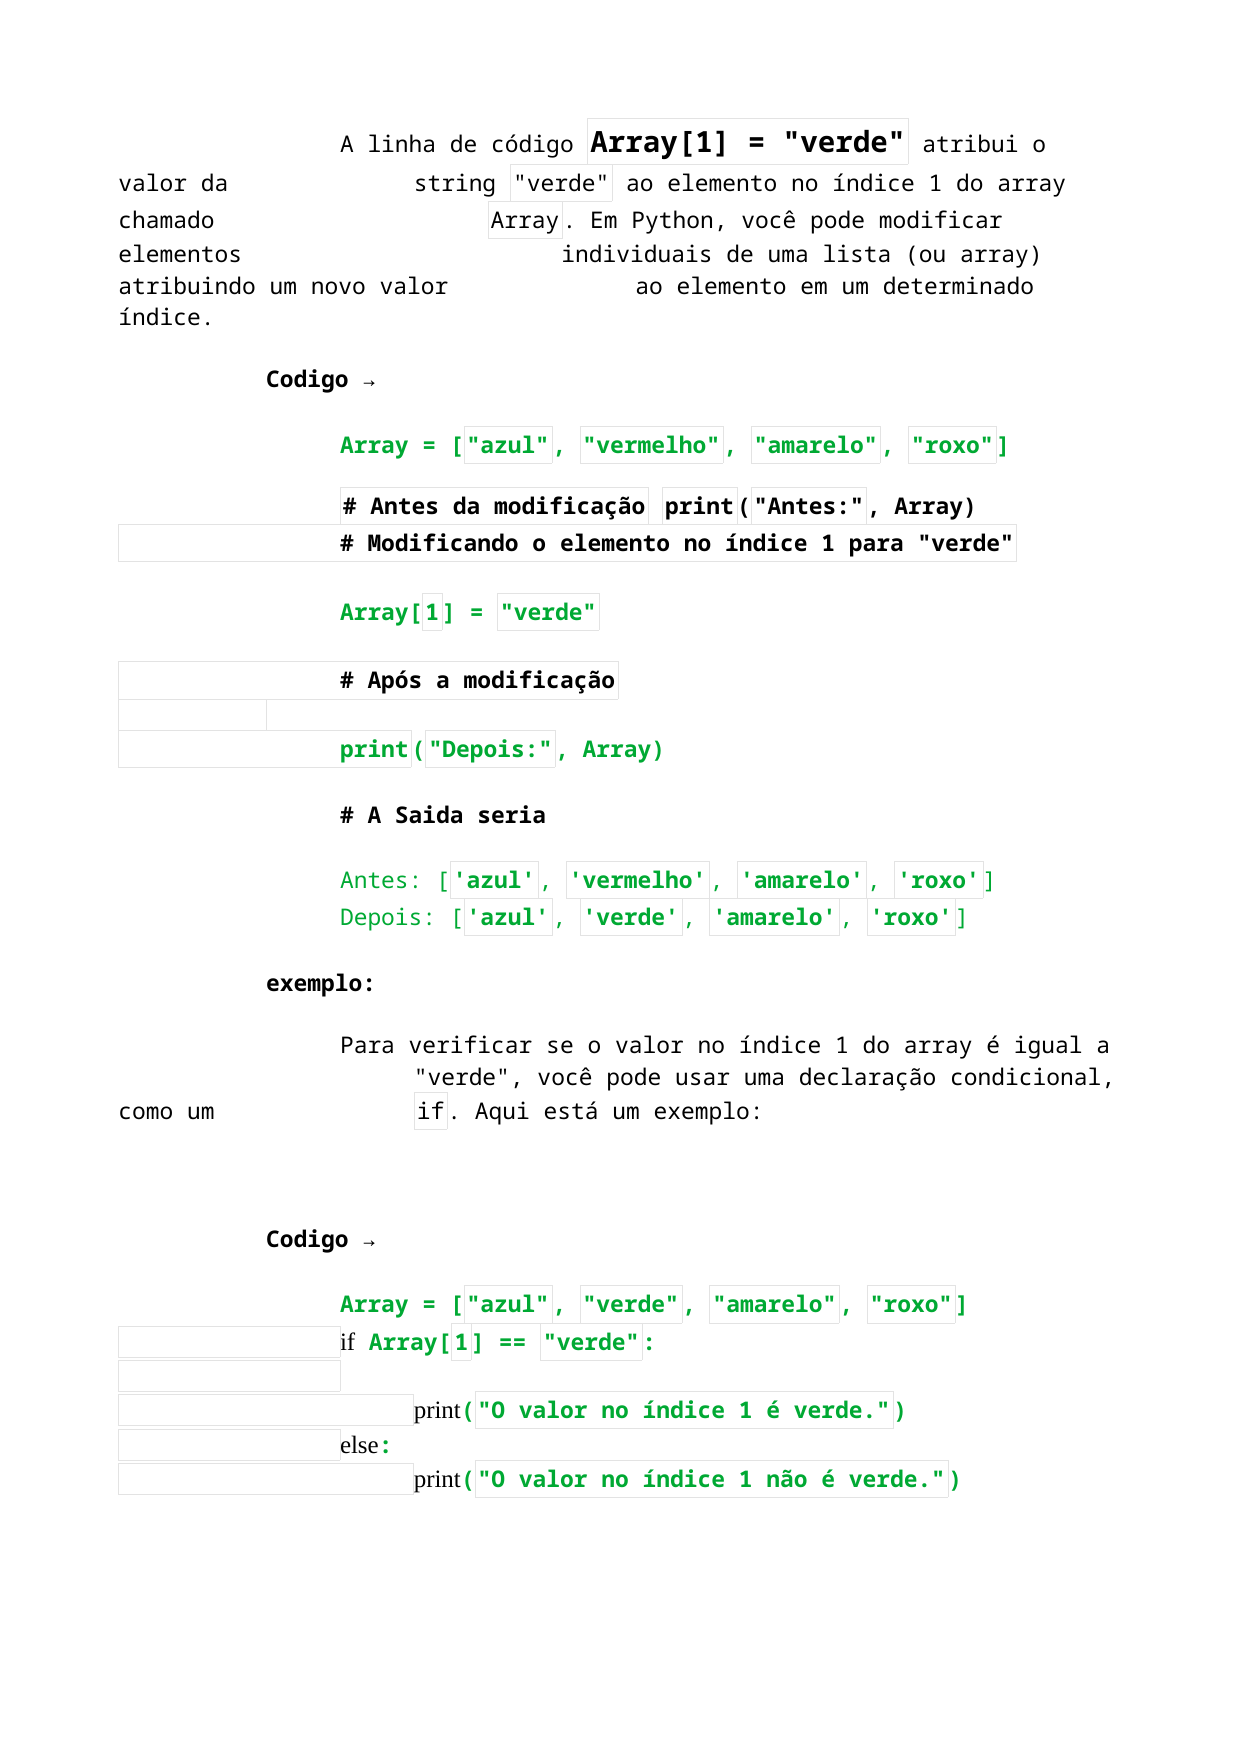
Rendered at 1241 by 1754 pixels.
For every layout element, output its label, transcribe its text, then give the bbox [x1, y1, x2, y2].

text ] [997, 426, 1122, 463]
text "roxo" [909, 427, 996, 463]
text 'roxo' [895, 862, 983, 898]
text # Antes da modificação [341, 488, 648, 524]
text , [710, 861, 737, 898]
text [600, 593, 1122, 630]
text 1 [452, 1324, 471, 1360]
text "O valor no índice 1 é verde." [476, 1392, 893, 1428]
text ] [956, 1285, 1122, 1323]
text Codigo → [118, 1223, 1122, 1254]
text ] = [443, 593, 497, 630]
text Para verificar se o valor no índice 1 do array é igual a "verde", você pode usar uma declaração condicional, como um if. Aqui está um exemplo: [118, 1029, 1122, 1129]
text "roxo" [868, 1286, 955, 1323]
text else: [341, 1428, 1122, 1460]
text print [663, 488, 737, 524]
text , [840, 899, 867, 936]
text "vermelho" [581, 427, 723, 463]
text "amarelo" [710, 1286, 839, 1323]
text A linha de código Array[1] = "verde" atribui o valor da string "verde" ao elemento no índice 1 do array chamado Array. Em Python, você pode modificar elementos individuais de uma lista (ou array) atribuindo um novo valor ao elemento em um determinado índice. [118, 118, 1122, 332]
text , [553, 1285, 580, 1323]
text , [881, 426, 908, 463]
text ] [984, 861, 1122, 898]
text ) [894, 1391, 1122, 1428]
text # Modificando o elemento no índice 1 para "verde" [119, 525, 1016, 561]
text Array = [ [118, 1285, 464, 1323]
text "Antes:" [752, 488, 866, 524]
text Antes: [ [118, 861, 450, 898]
text "azul" [465, 427, 552, 463]
text , [553, 426, 580, 463]
text Depois: [ [118, 898, 464, 936]
text "verde" [581, 1286, 682, 1323]
text print [119, 731, 411, 767]
text "verde" [498, 594, 599, 630]
text "amarelo" [752, 427, 880, 463]
text , [553, 898, 580, 936]
text [118, 487, 340, 524]
text "azul" [465, 1286, 552, 1323]
text , Array) [867, 487, 1122, 524]
text ( [738, 487, 751, 524]
text # Após a modificação [119, 662, 618, 699]
text "Depois:" [426, 731, 555, 767]
text ] == [472, 1324, 540, 1360]
text 'roxo' [868, 899, 955, 935]
text , [724, 426, 751, 463]
text [1017, 524, 1122, 562]
text # A Saida seria [118, 798, 1122, 830]
text Array = [ [118, 426, 464, 463]
text 'verde' [581, 899, 682, 935]
text 'amarelo' [738, 862, 866, 898]
text 'vermelho' [567, 862, 709, 898]
text print( [118, 1391, 475, 1428]
text , [867, 861, 894, 898]
text , [683, 899, 709, 936]
text 'azul' [451, 862, 538, 898]
text print( [118, 1460, 475, 1497]
text , Array) [556, 730, 1122, 767]
text ( [412, 730, 425, 767]
text 'azul' [465, 899, 552, 935]
text [119, 1430, 340, 1460]
text [619, 661, 1122, 699]
text 1 [423, 594, 442, 630]
text , [683, 1285, 709, 1323]
text , [539, 861, 566, 898]
text ) [949, 1460, 1122, 1497]
text Codigo → [118, 363, 1122, 395]
text Array[ [118, 593, 422, 630]
text ] [956, 898, 1122, 936]
text exemplo: [118, 967, 1122, 998]
text 'amarelo' [710, 899, 839, 935]
text "verde" [541, 1324, 642, 1360]
text : [643, 1323, 1122, 1360]
text if Array[ [118, 1323, 451, 1360]
text "O valor no índice 1 não é verde." [476, 1461, 948, 1497]
text , [840, 1285, 867, 1323]
